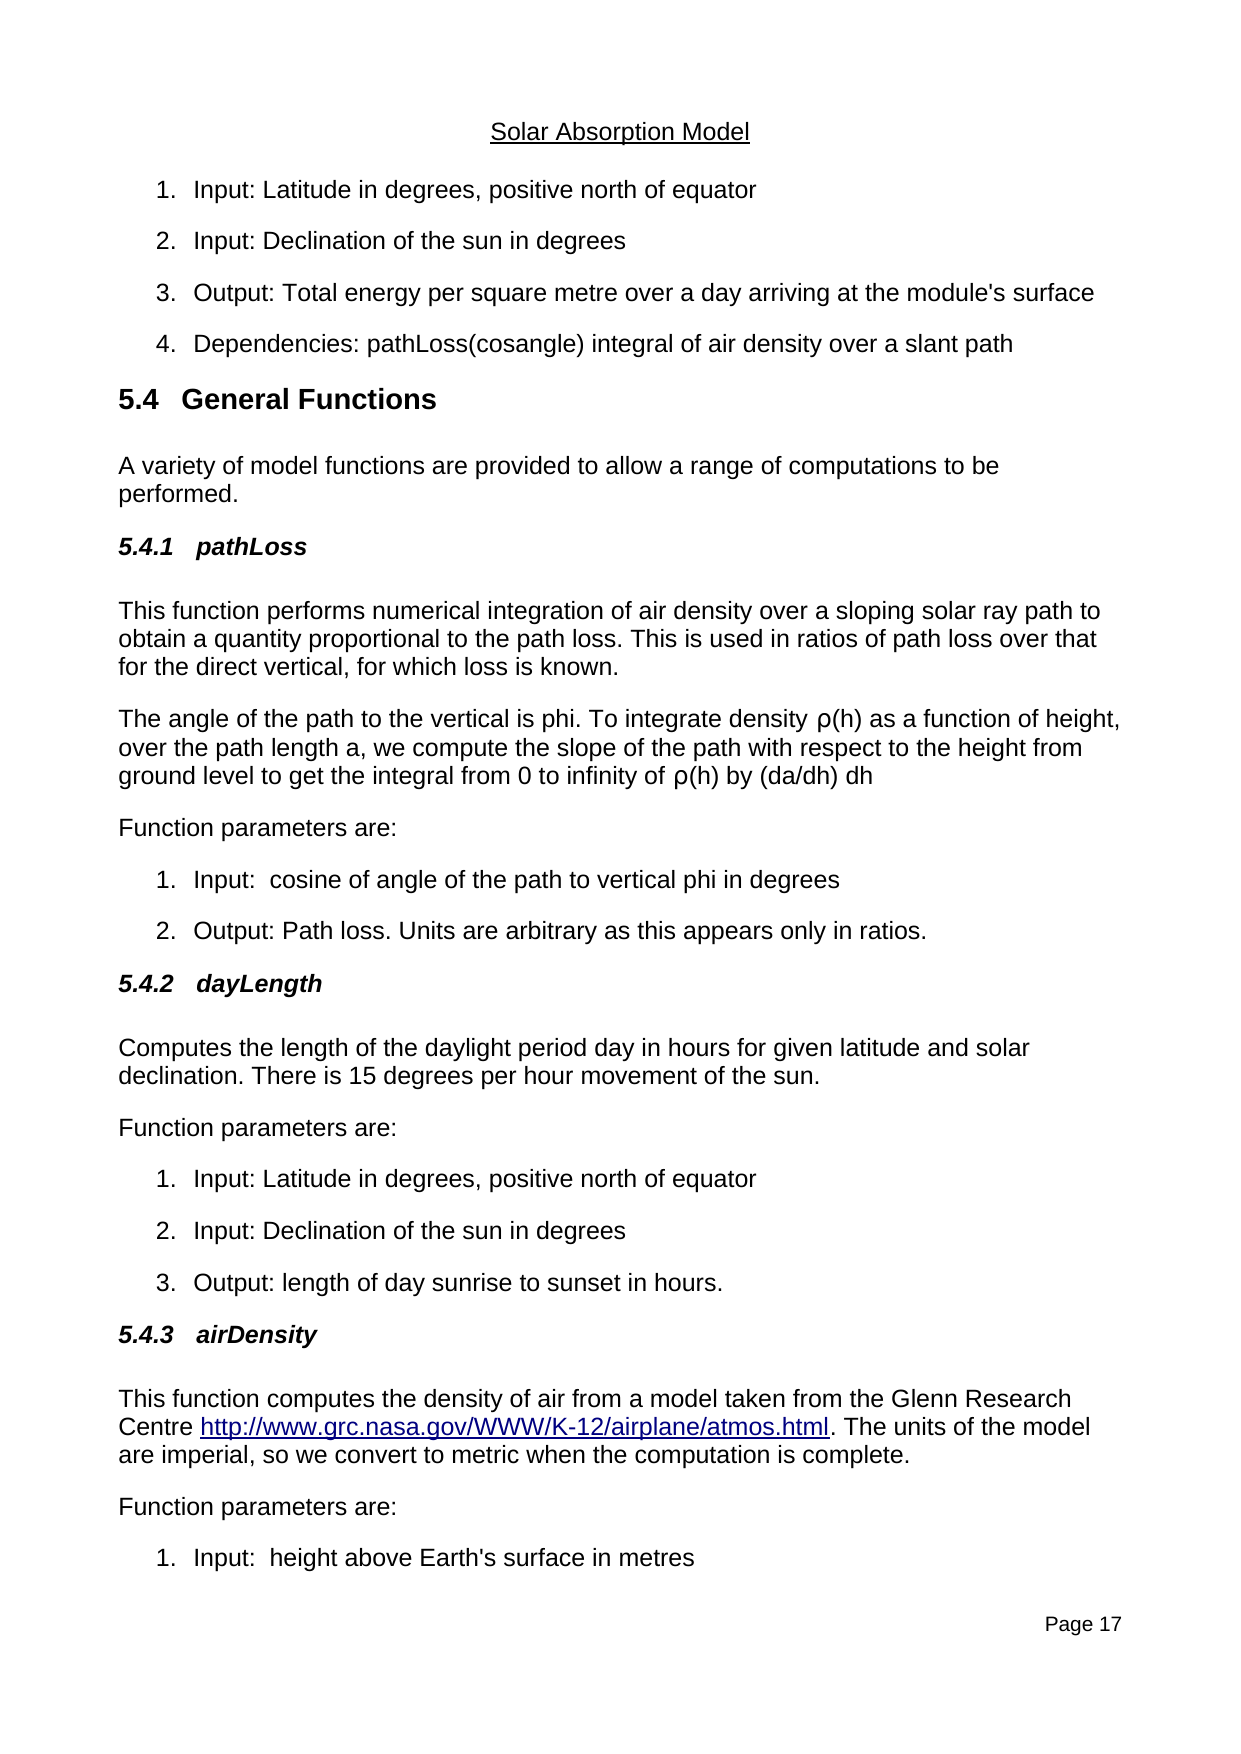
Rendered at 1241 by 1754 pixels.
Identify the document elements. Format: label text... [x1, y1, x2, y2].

list Output: Total energy per square metre over a day arriving at the module's surface [156, 279, 1122, 307]
text Computes the length of the daylight period day in hours for given latitude and solar declination. There is 15 degrees per hour movement of the sun. [118, 1034, 1122, 1090]
text This function performs numerical integration of air density over a sloping solar ray path to obtain a quantity proportional to the path loss. This is used in ratios of path loss over that for the direct vertical, for which loss is known. [118, 597, 1122, 681]
text Function parameters are: [118, 1114, 1122, 1142]
subtitle dayLength [118, 970, 1122, 998]
text This function computes the density of air from a model taken from the Glenn Research Centre http://www.grc.nasa.gov/WWW/K-12/airplane/atmos.html. The units of the model are imperial, so we convert to metric when the computation is complete. [118, 1385, 1122, 1469]
list Input: Declination of the sun in degrees [156, 227, 1122, 255]
subtitle pathLoss [118, 533, 1122, 561]
list Dependencies: pathLoss(cosangle) integral of air density over a slant path [156, 330, 1122, 358]
list Output: length of day sunrise to sunset in hours. [156, 1268, 1122, 1296]
list Input: Latitude in degrees, positive north of equator [156, 1165, 1122, 1193]
list Input: height above Earth's surface in metres [156, 1544, 1122, 1572]
text The angle of the path to the vertical is phi. To integrate density ρ(h) as a function of height, over the path length a, we compute the slope of the path with respect to the height from ground level to get the integral from 0 to infinity of ρ(h) by (da/dh) dh [118, 704, 1122, 790]
list Output: Path loss. Units are arbitrary as this appears only in ratios. [156, 917, 1122, 945]
text Function parameters are: [118, 814, 1122, 842]
list Input: Declination of the sun in degrees [156, 1217, 1122, 1245]
list Input: cosine of angle of the path to vertical phi in degrees [156, 866, 1122, 893]
text A variety of model functions are provided to allow a range of computations to be performed. [118, 452, 1122, 508]
list Input: Latitude in degrees, positive north of equator [156, 176, 1122, 203]
subtitle airDensity [118, 1321, 1122, 1349]
subtitle General Functions [118, 383, 1122, 416]
text Function parameters are: [118, 1493, 1122, 1521]
